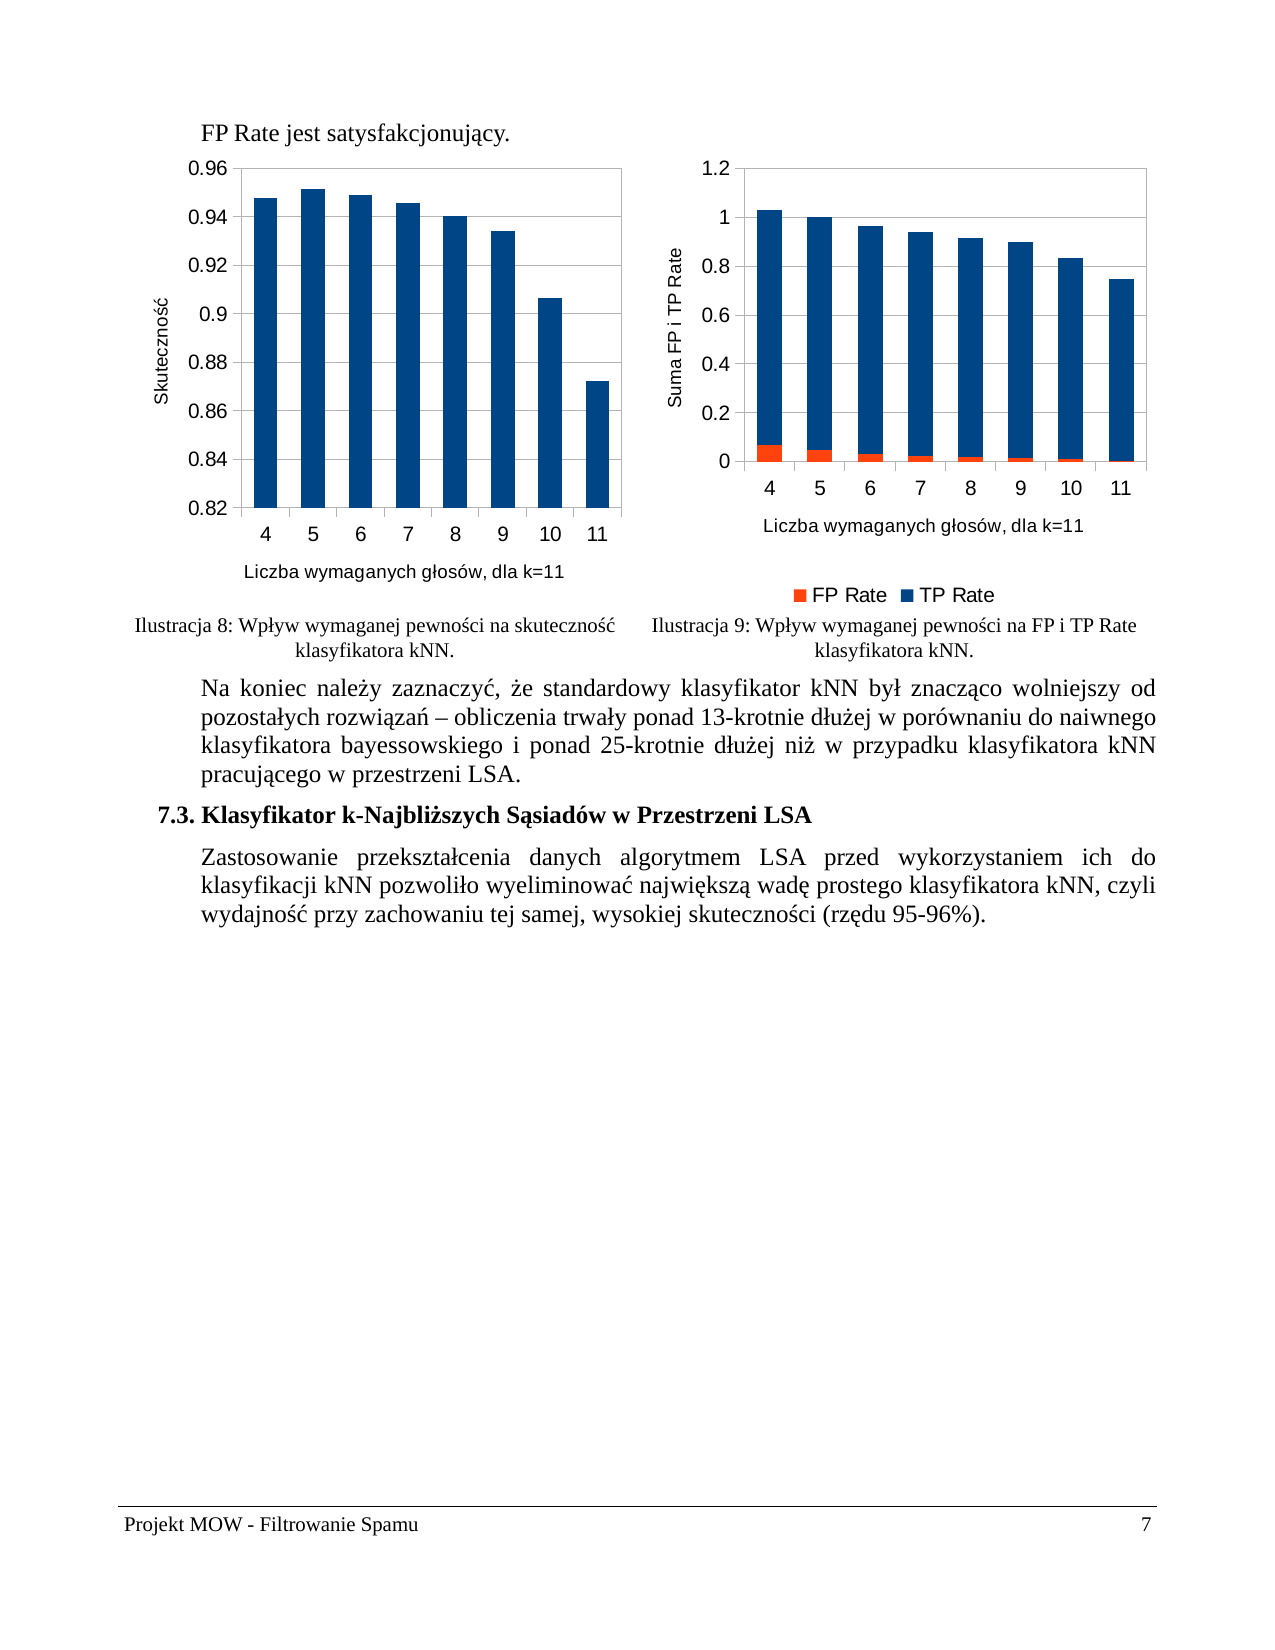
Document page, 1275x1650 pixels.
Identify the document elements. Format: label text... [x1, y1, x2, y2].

list Zastosowanie przekształcenia danych algorytmem LSA przed wykorzystaniem ich do klasyfikacji kNN pozwoliło wyeliminować największą wadę prostego klasyfikatora kNN, czyli wydajność przy zachowaniu tej samej, wysokiej skuteczności (rzędu 95-96%). [151, 842, 1157, 928]
list Klasyfikator k-Najbliższych Sąsiadów w Przestrzeni LSA [151, 800, 1157, 829]
list Na koniec należy zaznaczyć, że standardowy klasyfikator kNN był znacząco wolniejszy od pozostałych rozwiązań – obliczenia trwały ponad 13-krotnie dłużej w porównaniu do naiwnego klasyfikatora bayessowskiego i ponad 25-krotnie dłużej niż w przypadku klasyfikatora kNN pracującego w przestrzeni LSA. [118, 662, 1157, 788]
list Ostatnim parametrem związanym z klasyfikatorem kNN jest metoda agregacji. W ramach projektu postanowiliśmy wykorzystać ten parametr do regulacji stopy błędów false-positive. Aby to osiągnąć wprowadziliśmy wymóg odpowiedniej pewności, czyli liczby głosów, które muszą być oddane na kategorię „spam”, aby dokument mógł być sklasyfikowany jako niepożądany. Testy dla k=11 (ilustracje 8 i 9), pokazują, że może to być bardzo skuteczne podejście. Udało nam się zmniejszyć FP Rate dwukrotnie (z 3,3% do 1,6%), przy niewielkim spadku skuteczności (z 94,9% do 93,4%) zwiększając próg wymaganej liczby głosów do 9. Dodatkowo okazuje się, że obniżając ten próg, można także lekko zwiększyć skuteczność, jeśli FP Rate jest satysfakcjonujący. [151, 118, 1157, 147]
list Ilustracja 8: Wpływ wymaganej pewności na skuteczność klasyfikatora kNN. [118, 614, 631, 662]
list Ilustracja 9: Wpływ wymaganej pewności na FP i TP Rate klasyfikatora kNN. [631, 614, 1157, 662]
